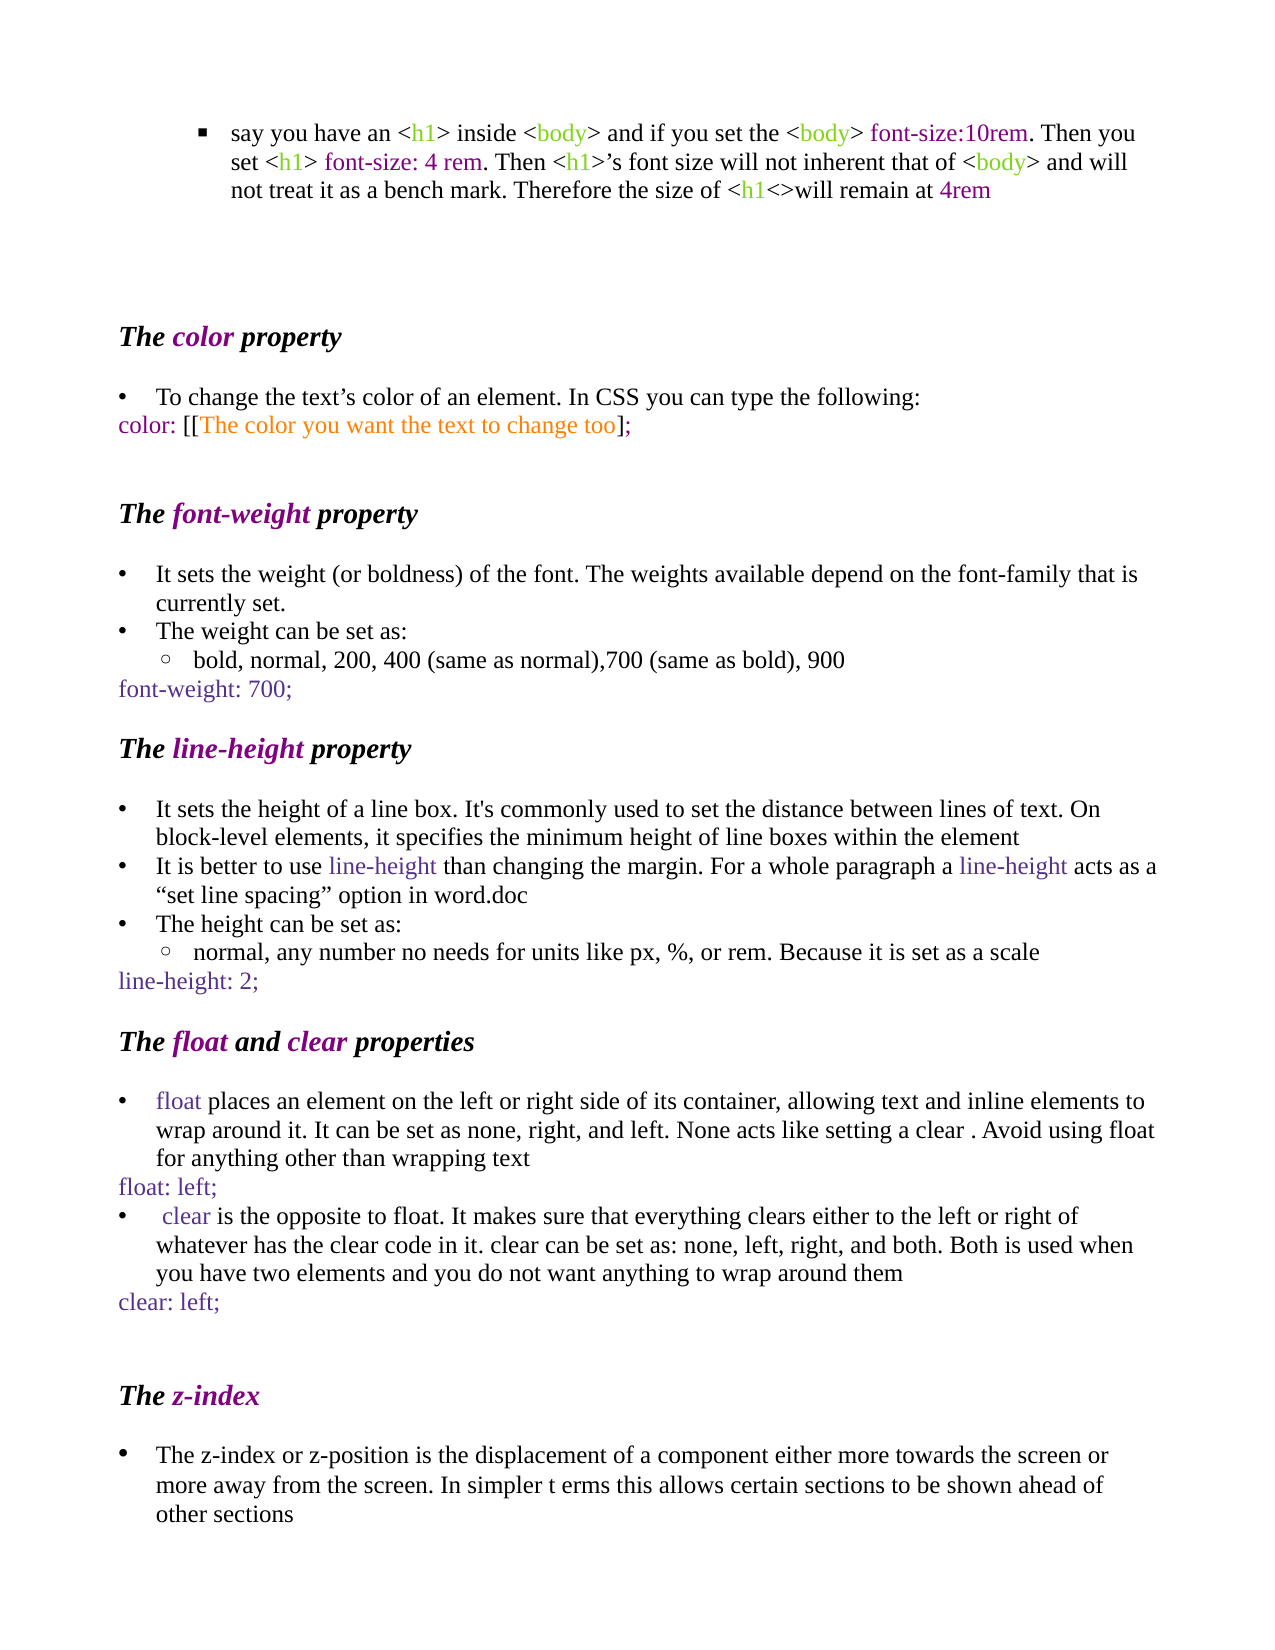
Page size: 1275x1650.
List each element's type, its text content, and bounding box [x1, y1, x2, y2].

text line-height: 2; [118, 966, 1157, 995]
list To change the text’s color of an element. In CSS you can type the following: [118, 382, 1157, 410]
list The height can be set as: [118, 909, 1157, 937]
text The color property [118, 319, 1157, 353]
list The z-index or z-position is the displacement of a component either more towards the screen or more away from the screen. In simpler t erms this allows certain sections to be shown ahead of other sections [118, 1441, 1157, 1528]
list say you have an <h1> inside <body> and if you set the <body> font-size:10rem. Then you set <h1> font-size: 4 rem. Then <h1>’s font size will not inherent that of <body> and will not treat it as a bench mark. Therefore the size of <h1<>will remain at 4rem [193, 118, 1157, 204]
text clear: left; [118, 1287, 1157, 1316]
list clear is the opposite to float. It makes sure that everything clears either to the left or right of whatever has the clear code in it. clear can be set as: none, left, right, and both. Both is used when you have two elements and you do not want anything to wrap around them [118, 1201, 1157, 1287]
list bold, normal, 200, 400 (same as normal),700 (same as bold), 900 [156, 645, 1157, 674]
list float places an element on the left or right side of its container, allowing text and inline elements to wrap around it. It can be set as none, right, and left. None acts like setting a clear . Avoid using float for anything other than wrapping text [118, 1086, 1157, 1172]
text float: left; [118, 1172, 1157, 1201]
list It sets the height of a line box. It's commonly used to set the distance between lines of text. On block-level elements, it specifies the minimum height of line boxes within the element [118, 794, 1157, 851]
text color: [[The color you want the text to change too]; [118, 410, 1157, 439]
list The weight can be set as: [118, 616, 1157, 645]
list It sets the weight (or boldness) of the font. The weights available depend on the font-family that is currently set. [118, 559, 1157, 616]
text font-weight: 700; [118, 674, 1157, 703]
text The font-weight property [118, 497, 1157, 530]
text The line-height property [118, 731, 1157, 765]
text The float and clear properties [118, 1024, 1157, 1057]
list It is better to use line-height than changing the margin. For a whole paragraph a line-height acts as a “set line spacing” option in word.doc [118, 851, 1157, 909]
text The z-index [118, 1378, 1157, 1412]
list normal, any number no needs for units like px, %, or rem. Because it is set as a scale [156, 937, 1157, 966]
